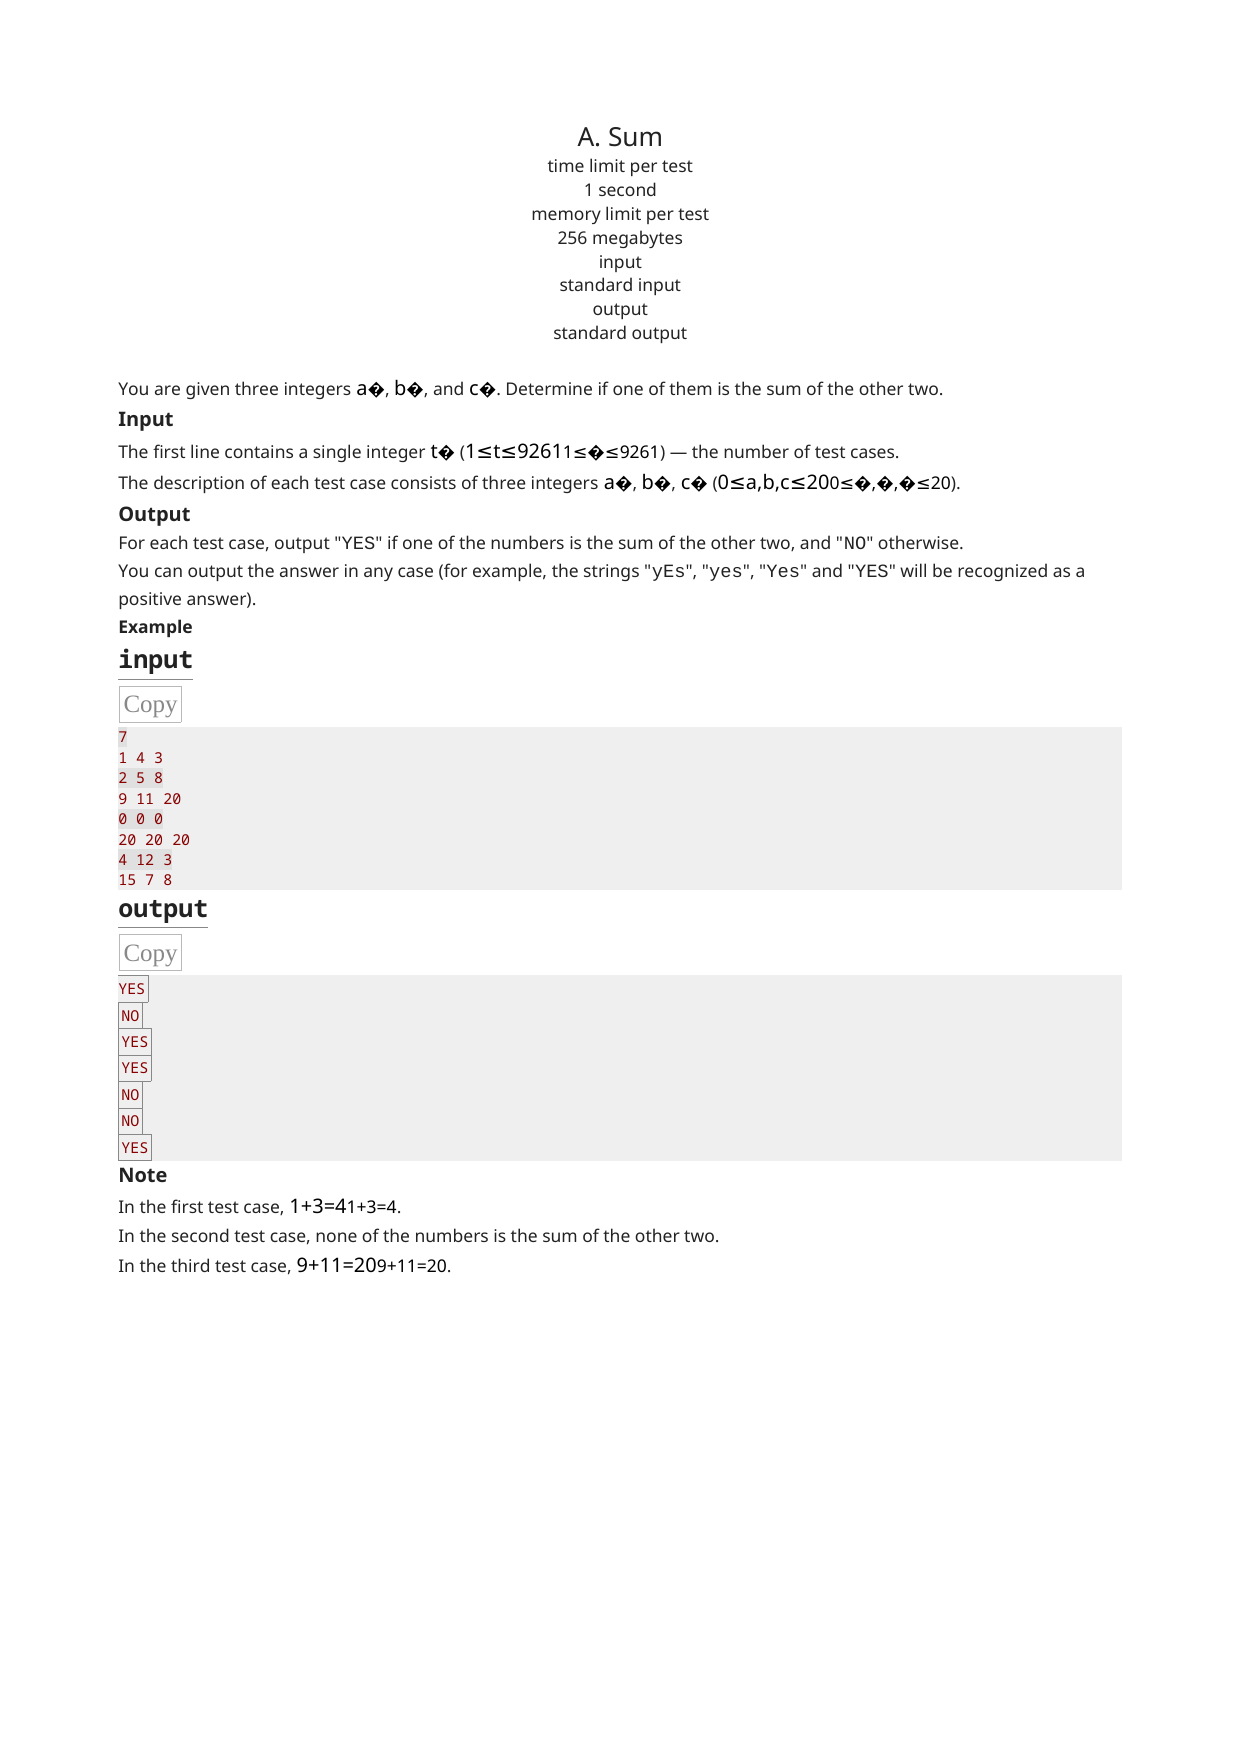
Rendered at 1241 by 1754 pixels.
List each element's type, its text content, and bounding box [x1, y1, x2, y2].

text For each test case, output "YES" if one of the numbers is the sum of the other two, and "NO" otherwise. [118, 531, 1122, 555]
text 4 12 3 [118, 849, 1122, 870]
text A. Sum [118, 118, 1122, 154]
text 9 11 20 [118, 788, 1122, 808]
text [152, 1134, 1122, 1161]
text 7 [118, 727, 1122, 747]
text 256 megabytes [118, 225, 1122, 249]
text You can output the answer in any case (for example, the strings "yEs", "yes", "Yes" and "YES" will be recognized as a positive answer). [118, 559, 1122, 611]
text The first line contains a single integer t� (1≤t≤92611≤�≤9261) — the number of test cases. [118, 437, 1122, 464]
text Example [118, 614, 1122, 638]
text 20 20 20 [118, 829, 1122, 849]
text 1 4 3 [118, 747, 1122, 768]
text In the second test case, none of the numbers is the sum of the other two. [118, 1223, 1122, 1247]
text [182, 686, 1121, 722]
text In the third test case, 9+11=209+11=20. [118, 1251, 1122, 1278]
text 0 0 0 [118, 808, 1122, 829]
text 15 7 8 [118, 870, 1122, 890]
text 1 second [118, 178, 1122, 202]
text YES [119, 1056, 151, 1081]
text memory limit per test [118, 202, 1122, 225]
text YES [119, 1029, 151, 1055]
text NO [119, 1109, 142, 1134]
text NO [119, 1082, 142, 1108]
text [152, 1028, 1122, 1055]
text Copy [120, 687, 181, 722]
text Copy [120, 935, 181, 970]
text standard input [118, 273, 1122, 297]
text You are given three integers a�, b�, and c�. Determine if one of them is the sum of the other two. [118, 374, 1122, 401]
text [149, 975, 1122, 1002]
text input [118, 249, 1122, 273]
text The description of each test case consists of three integers a�, b�, c� (0≤a,b,c≤200≤�,�,�≤20). [118, 468, 1122, 496]
text time limit per test [118, 154, 1122, 178]
text NO [119, 1003, 142, 1028]
text Output [118, 499, 1122, 527]
text output [118, 890, 1122, 927]
text [143, 1002, 1122, 1028]
text [143, 1081, 1122, 1108]
text 2 5 8 [118, 768, 1122, 788]
text Note [118, 1161, 1122, 1188]
text [152, 1055, 1122, 1081]
text [182, 934, 1121, 971]
text output [118, 297, 1122, 321]
text YES [118, 976, 148, 1002]
text [143, 1108, 1122, 1134]
text YES [119, 1135, 151, 1160]
text input [118, 642, 1122, 679]
text standard output [118, 321, 1122, 345]
text Input [118, 406, 1122, 433]
text In the first test case, 1+3=41+3=4. [118, 1192, 1122, 1219]
